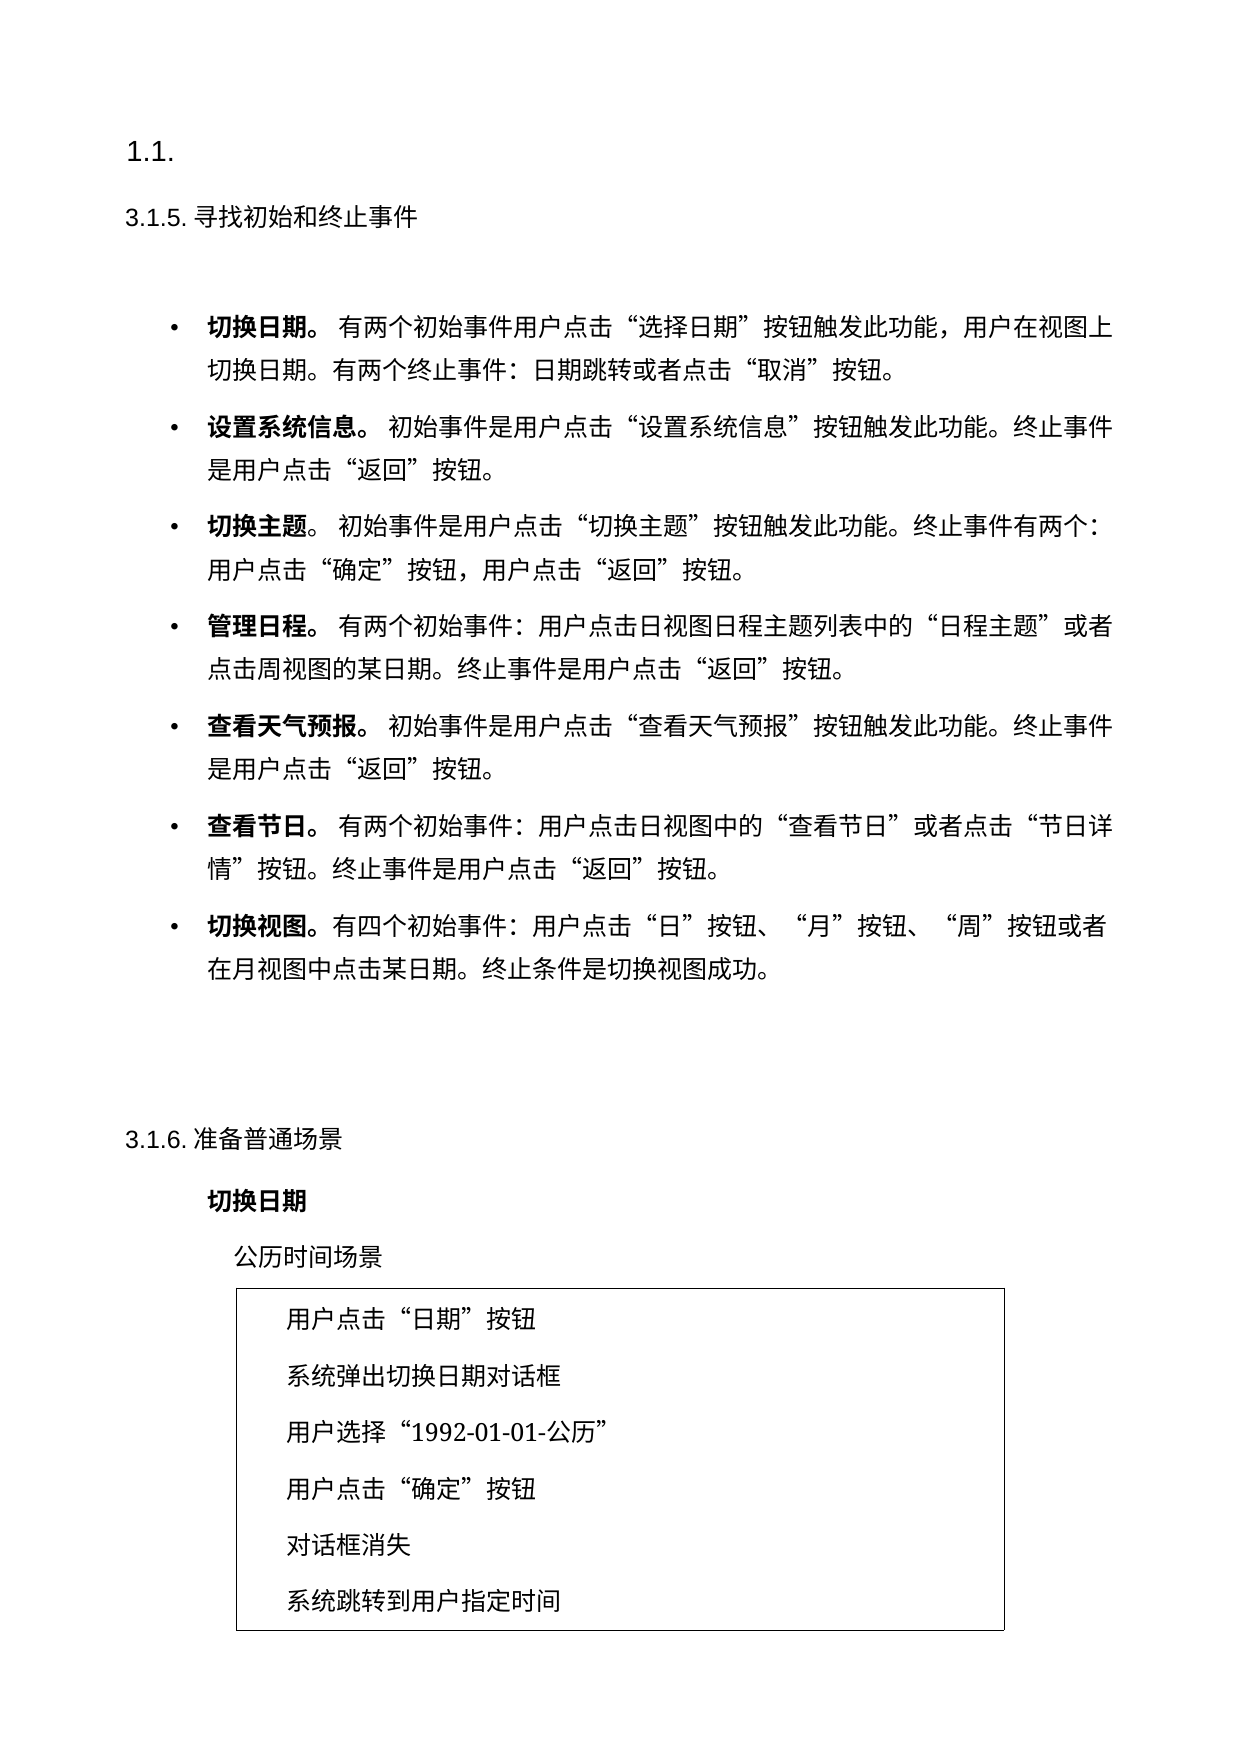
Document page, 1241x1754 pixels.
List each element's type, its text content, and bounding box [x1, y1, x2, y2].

subtitle 准备普通场景 [118, 1119, 1122, 1155]
list 公历时间场景 [170, 1238, 1122, 1274]
list 查看节日。 有两个初始事件：用户点击日视图中的“查看节日”或者点击“节日详情”按钮。终止事件是用户点击“返回”按钮。 [170, 806, 1122, 886]
table_header 用户点击“日期”按钮 系统弹出切换日期对话框 用户选择“1992-01-01-公历” 用户点击“确定”按钮 对话框消失 系统跳转到用户指定时间 [237, 1289, 1004, 1630]
list 切换日期。 有两个初始事件用户点击“选择日期”按钮触发此功能，用户在视图上切换日期。有两个终止事件：日期跳转或者点击“取消”按钮。 [170, 307, 1122, 387]
list 设置系统信息。 初始事件是用户点击“设置系统信息”按钮触发此功能。终止事件是用户点击“返回”按钮。 [170, 407, 1122, 487]
list 查看天气预报。 初始事件是用户点击“查看天气预报”按钮触发此功能。终止事件是用户点击“返回”按钮。 [170, 706, 1122, 786]
list 切换视图。有四个初始事件：用户点击“日”按钮、“月”按钮、“周”按钮或者在月视图中点击某日期。终止条件是切换视图成功。 [170, 906, 1122, 986]
subtitle 寻找初始和终止事件 [118, 197, 1122, 234]
list 管理日程。 有两个初始事件：用户点击日视图日程主题列表中的“日程主题”或者点击周视图的某日期。终止事件是用户点击“返回”按钮。 [170, 607, 1122, 686]
list 切换主题。 初始事件是用户点击“切换主题”按钮触发此功能。终止事件有两个：用户点击“确定”按钮，用户点击“返回”按钮。 [170, 507, 1122, 586]
list 切换日期 [170, 1181, 1122, 1218]
